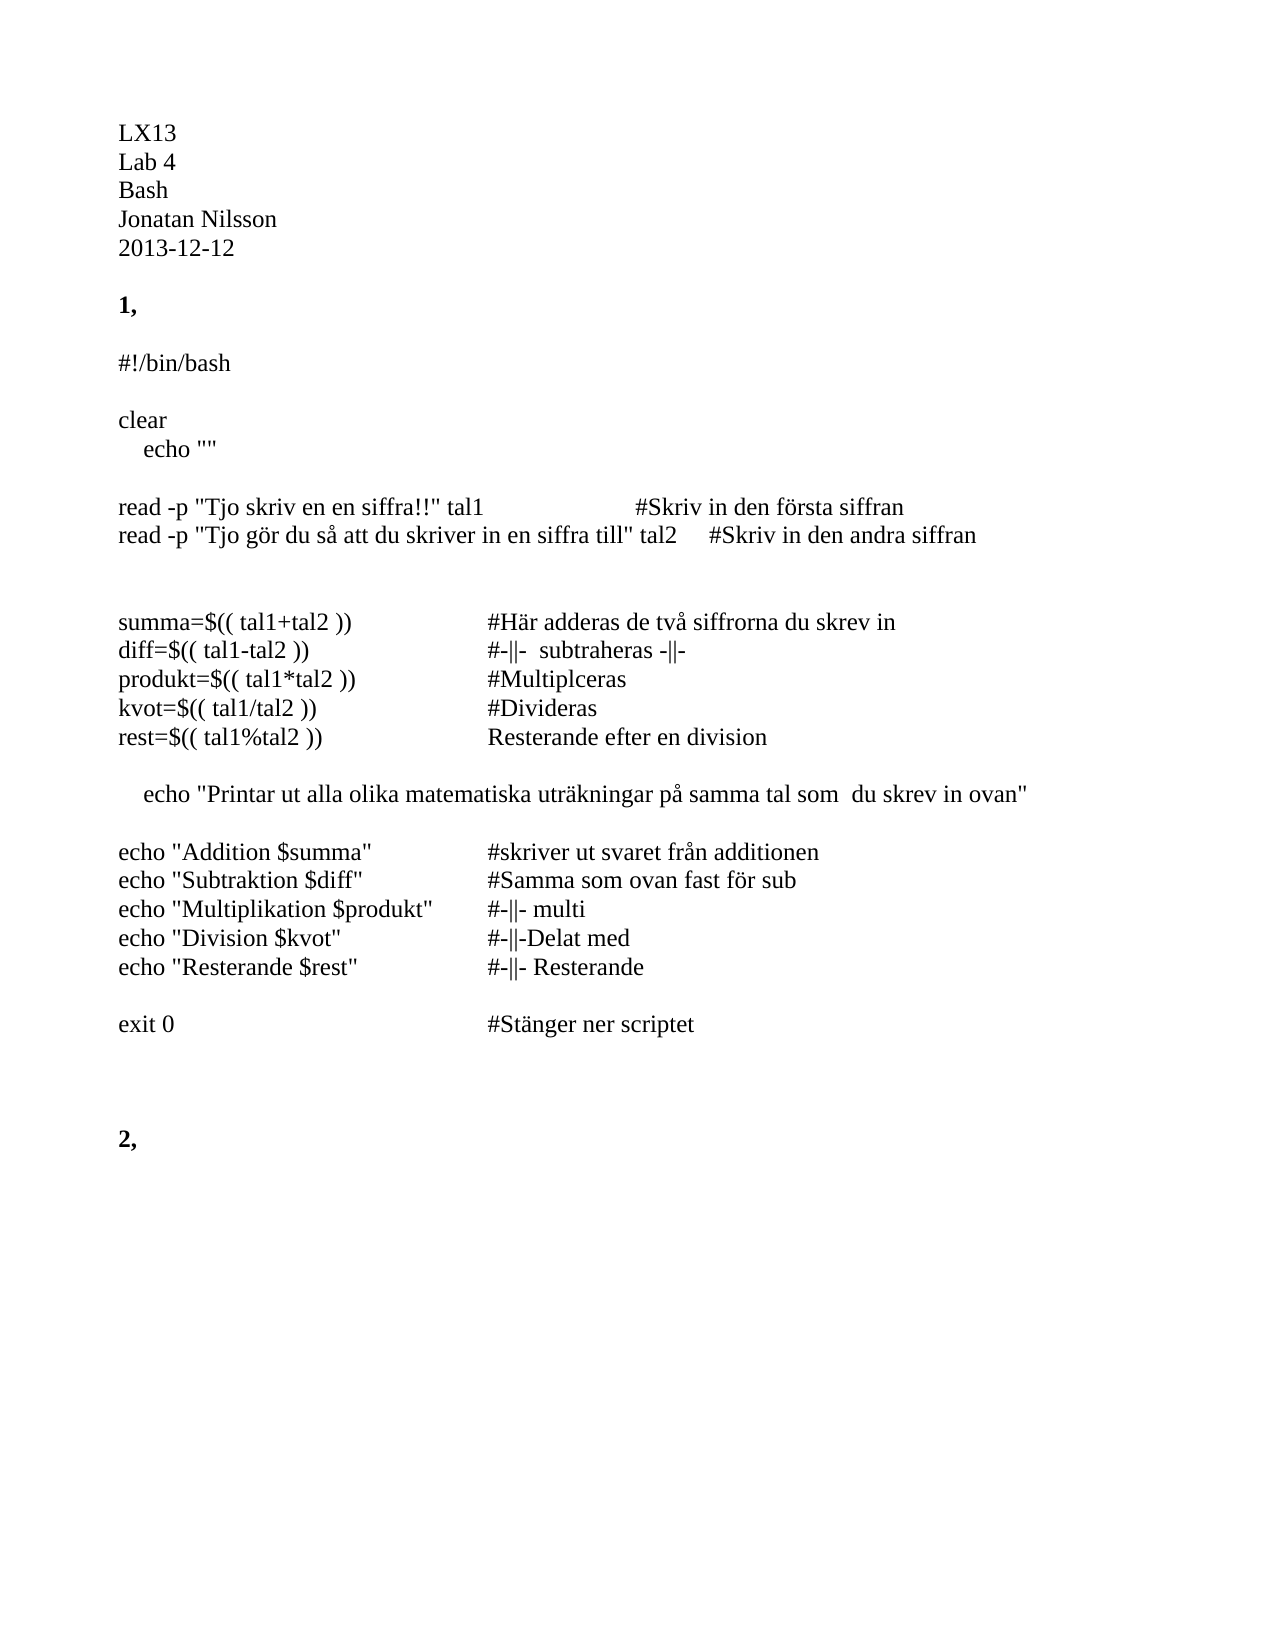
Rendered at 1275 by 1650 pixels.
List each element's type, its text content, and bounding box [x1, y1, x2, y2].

text read -p "Tjo gör du så att du skriver in en siffra till" tal2 #Skriv in den andra siffran [118, 521, 1157, 549]
text exit 0 #Stänger ner scriptet [118, 1009, 1157, 1038]
text clear [118, 406, 1157, 434]
text echo "Division $kvot" #-||-Delat med [118, 923, 1157, 952]
text 2013-12-12 [118, 233, 1157, 262]
text diff=$(( tal1-tal2 )) #-||- subtraheras -||- [118, 636, 1157, 664]
text echo "" [118, 434, 1157, 463]
text Jonatan Nilsson [118, 204, 1157, 233]
text echo "Multiplikation $produkt" #-||- multi [118, 894, 1157, 923]
text echo "Resterande $rest" #-||- Resterande [118, 952, 1157, 981]
text echo "Addition $summa" #skriver ut svaret från additionen [118, 837, 1157, 866]
text produkt=$(( tal1*tal2 )) #Multiplceras [118, 664, 1157, 693]
text rest=$(( tal1%tal2 )) Resterande efter en division [118, 722, 1157, 751]
text Lab 4 [118, 147, 1157, 176]
text 1, [118, 291, 1157, 319]
text LX13 [118, 118, 1157, 147]
text Bash [118, 176, 1157, 204]
text read -p "Tjo skriv en en siffra!!" tal1 #Skriv in den första siffran [118, 492, 1157, 521]
text summa=$(( tal1+tal2 )) #Här adderas de två siffrorna du skrev in [118, 607, 1157, 636]
text 2, [118, 1124, 1157, 1153]
text echo "Printar ut alla olika matematiska uträkningar på samma tal som du skrev in ovan" [118, 779, 1157, 808]
text echo "Subtraktion $diff" #Samma som ovan fast för sub [118, 866, 1157, 894]
text #!/bin/bash [118, 348, 1157, 377]
text kvot=$(( tal1/tal2 )) #Divideras [118, 693, 1157, 722]
